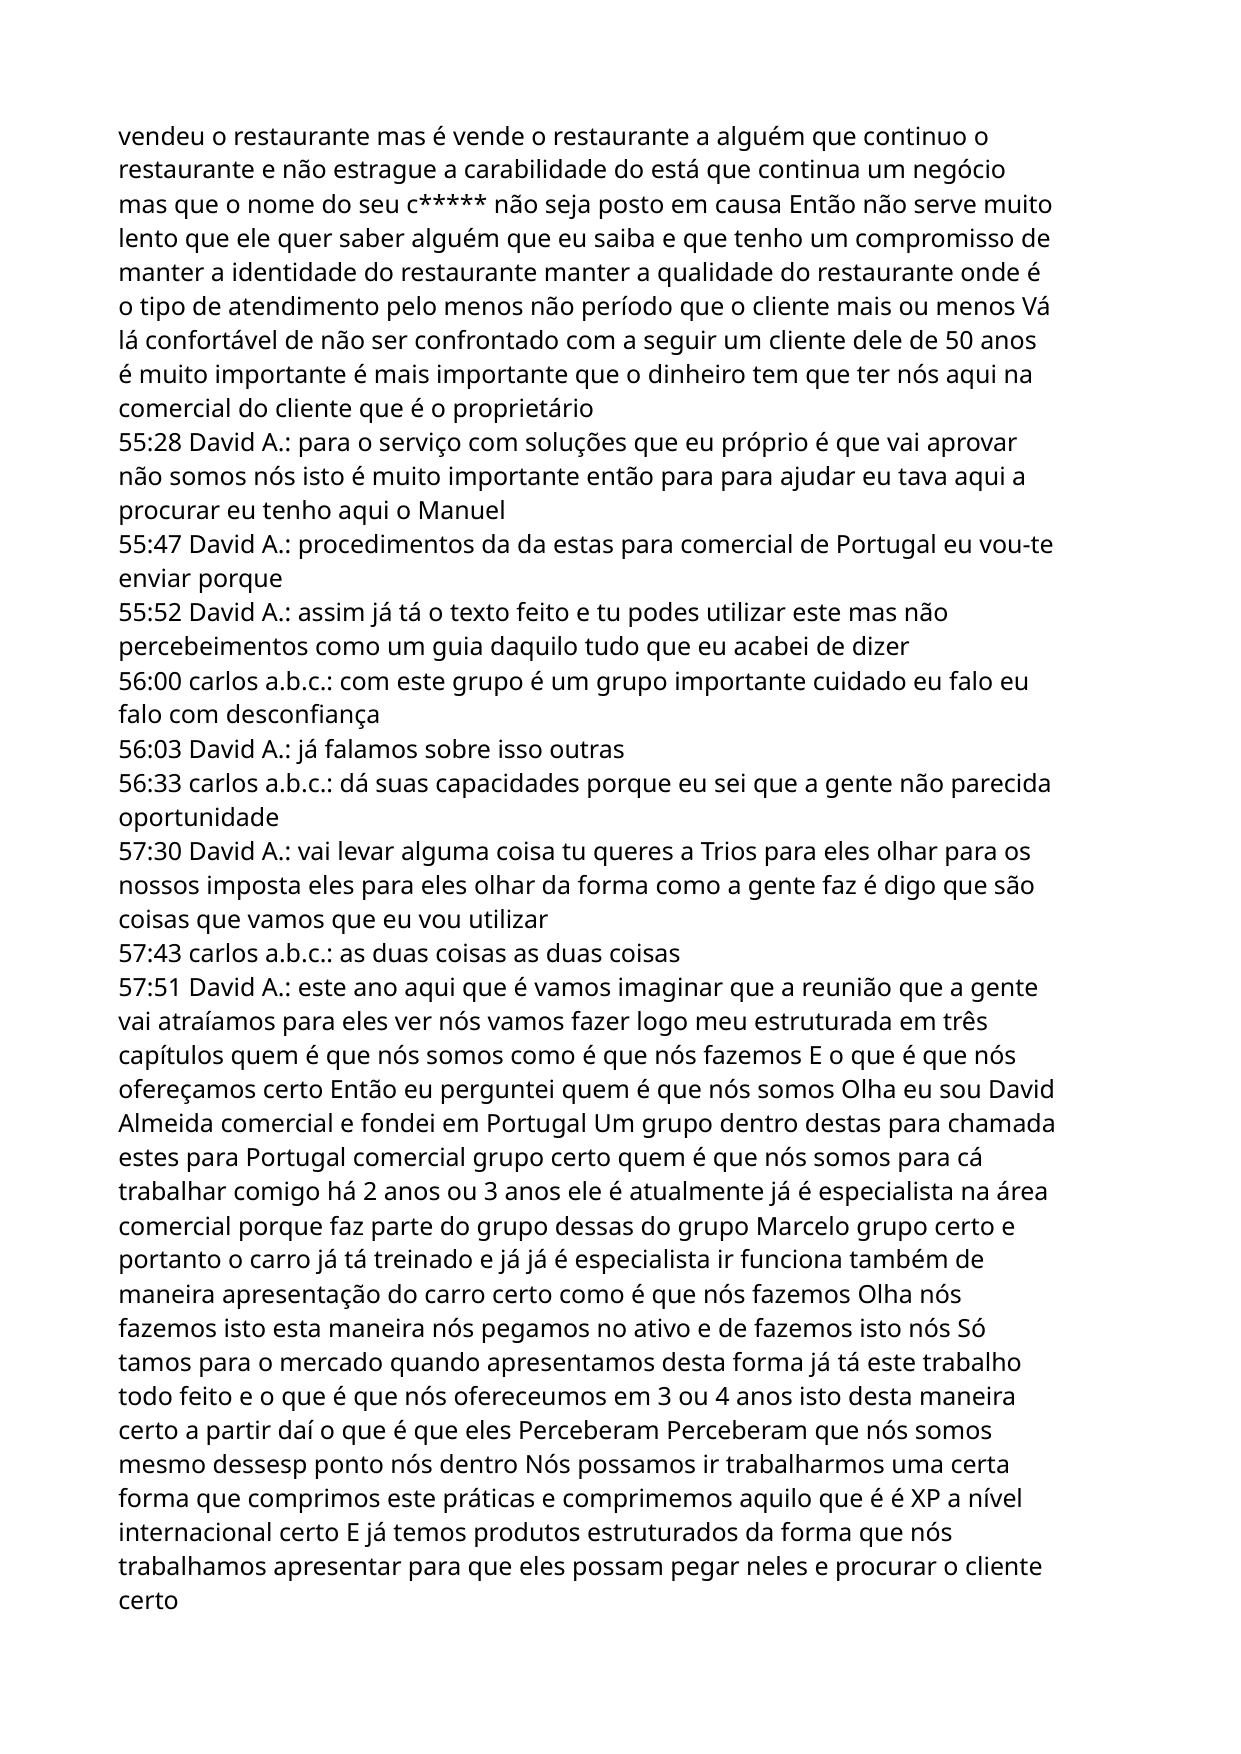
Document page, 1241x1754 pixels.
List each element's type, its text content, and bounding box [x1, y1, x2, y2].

table_cell vendeu o restaurante mas é vende o restaurante a alguém que continuo o restaurante e não estrague a carabilidade do está que continua um negócio mas que o nome do seu c***** não seja posto em causa Então não serve muito lento que ele quer saber alguém que eu saiba e que tenho um compromisso de manter a identidade do restaurante manter a qualidade do restaurante onde é o tipo de atendimento pelo menos não período que o cliente mais ou menos Vá lá confortável de não ser confrontado com a seguir um cliente dele de 50 anos é muito importante é mais importante que o dinheiro tem que ter nós aqui na comercial do cliente que é o proprietário 55:28 David A.: para o serviço com soluções que eu próprio é que vai aprovar não somos nós isto é muito importante então para para ajudar eu tava aqui a procurar eu tenho aqui o Manuel 55:47 David A.: procedimentos da da estas para comercial de Portugal eu vou-te enviar porque 55:52 David A.: assim já tá o texto feito e tu podes utilizar este mas não percebeimentos como um guia daquilo tudo que eu acabei de dizer 56:00 carlos a.b.c.: com este grupo é um grupo importante cuidado eu falo eu falo com desconfiança 56:03 David A.: já falamos sobre isso outras 56:33 carlos a.b.c.: dá suas capacidades porque eu sei que a gente não parecida oportunidade 57:30 David A.: vai levar alguma coisa tu queres a Trios para eles olhar para os nossos imposta eles para eles olhar da forma como a gente faz é digo que são coisas que vamos que eu vou utilizar 57:43 carlos a.b.c.: as duas coisas as duas coisas 57:51 David A.: este ano aqui que é vamos imaginar que a reunião que a gente vai atraíamos para eles ver nós vamos fazer logo meu estruturada em três capítulos quem é que nós somos como é que nós fazemos E o que é que nós ofereçamos certo Então eu perguntei quem é que nós somos Olha eu sou David Almeida comercial e fondei em Portugal Um grupo dentro destas para chamada estes para Portugal comercial grupo certo quem é que nós somos para cá trabalhar comigo há 2 anos ou 3 anos ele é atualmente já é especialista na área comercial porque faz parte do grupo dessas do grupo Marcelo grupo certo e portanto o carro já tá treinado e já já é especialista ir funciona também de maneira apresentação do carro certo como é que nós fazemos Olha nós fazemos isto esta maneira nós pegamos no ativo e de fazemos isto nós Só tamos para o mercado quando apresentamos desta forma já tá este trabalho todo feito e o que é que nós ofereceumos em 3 ou 4 anos isto desta maneira certo a partir daí o que é que eles Perceberam Perceberam que nós somos mesmo dessesp ponto nós dentro Nós possamos ir trabalharmos uma certa forma que comprimos este práticas e comprimemos aquilo que é é XP a nível internacional certo E já temos produtos estruturados da forma que nós trabalhamos apresentar para que eles possam pegar neles e procurar o cliente certo [118, 118, 1122, 1617]
